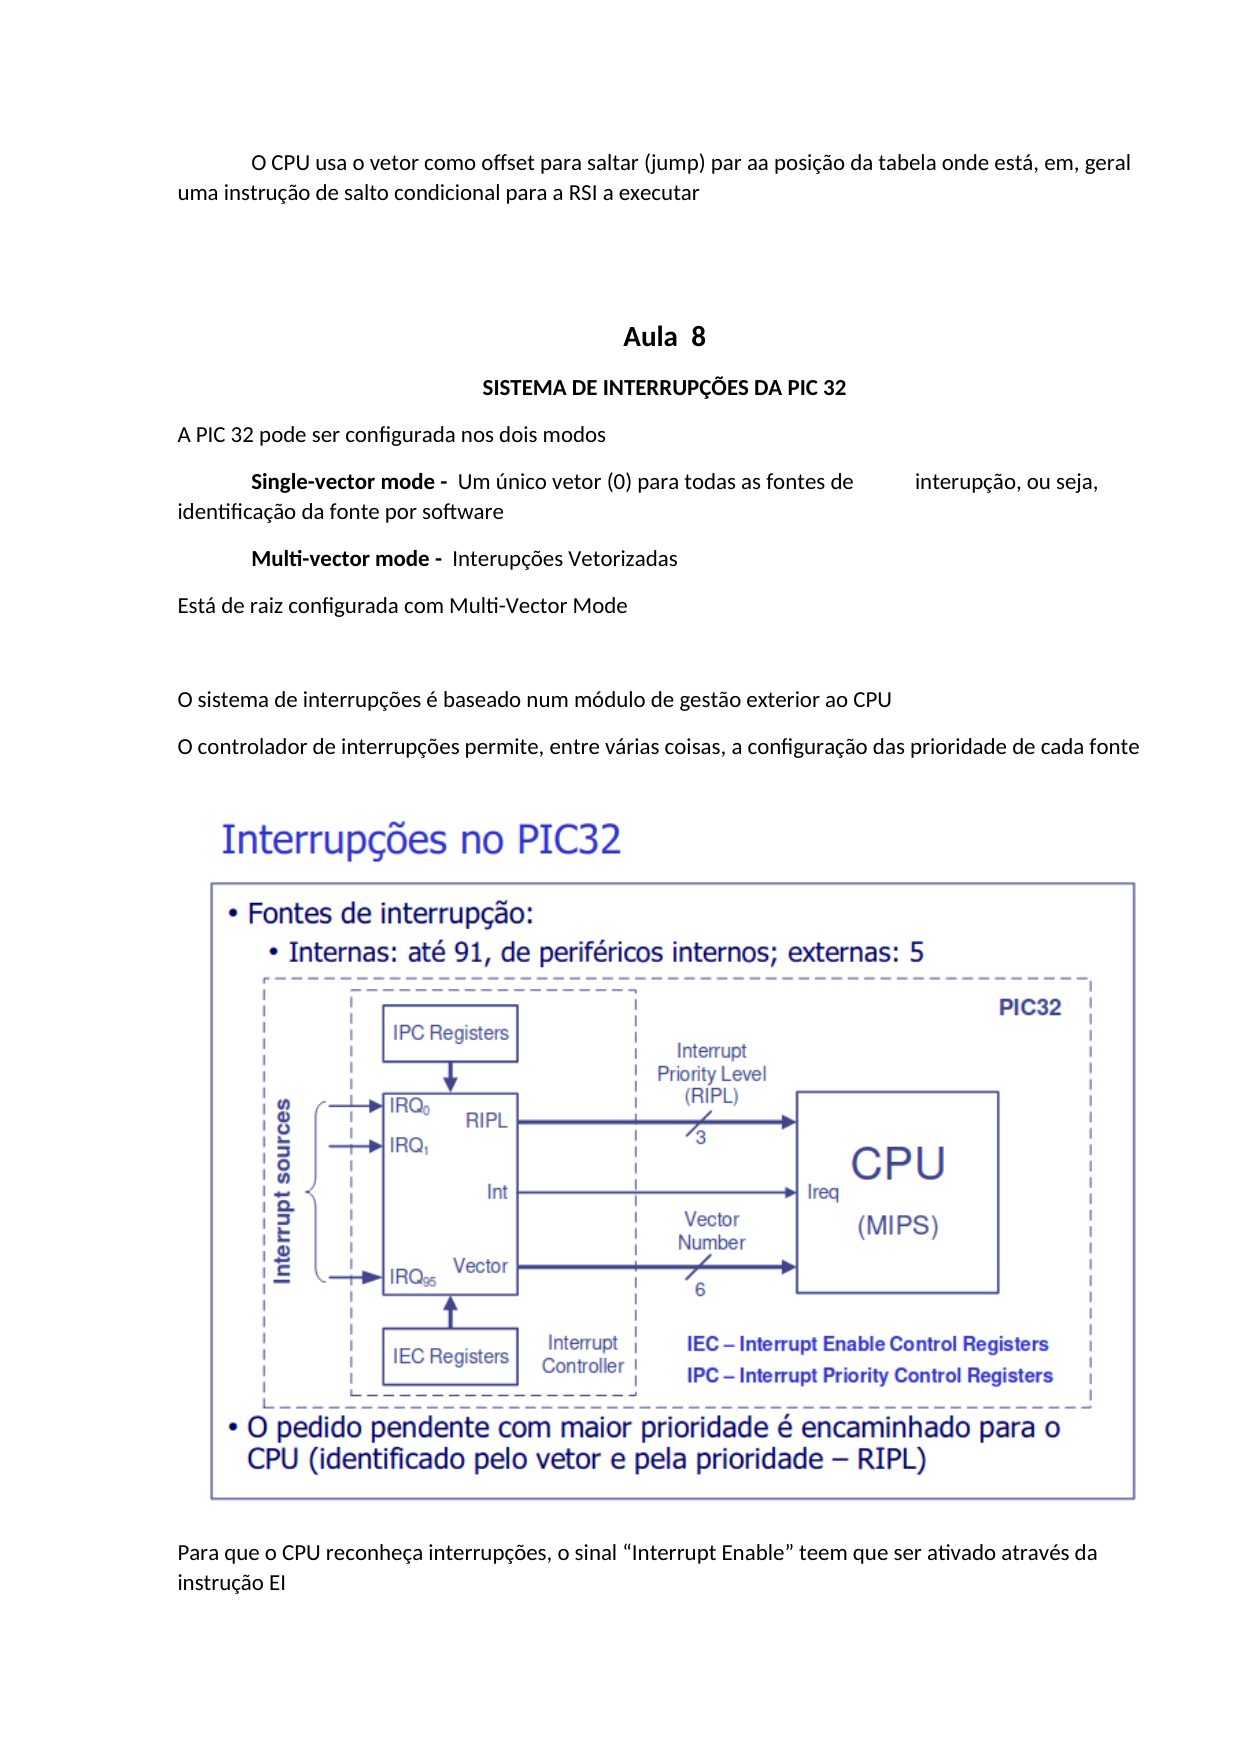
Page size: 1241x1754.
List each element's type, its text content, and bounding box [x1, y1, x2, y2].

text Está de raiz configurada com Multi-Vector Mode [177, 591, 1152, 619]
text SISTEMA DE INTERRUPÇÕES DA PIC 32 [177, 373, 1152, 402]
text Para que o CPU reconheça interrupções, o sinal “Interrupt Enable” teem que ser ativado através da instrução EI [177, 779, 1152, 1596]
picture [168, 792, 1144, 1517]
text Aula 8 [177, 318, 1152, 354]
text O CPU usa o vetor como offset para saltar (jump) par aa posição da tabela onde está, em, geral uma instrução de salto condicional para a RSI a executar [177, 148, 1152, 206]
text Single-vector mode - Um único vetor (0) para todas as fontes de interupção, ou seja, identificação da fonte por software [177, 467, 1152, 526]
text Multi-vector mode - Interupções Vetorizadas [177, 544, 1152, 572]
text O sistema de interrupções é baseado num módulo de gestão exterior ao CPU [177, 685, 1152, 713]
text A PIC 32 pode ser configurada nos dois modos [177, 420, 1152, 448]
text O controlador de interrupções permite, entre várias coisas, a configuração das prioridade de cada fonte [177, 732, 1152, 760]
